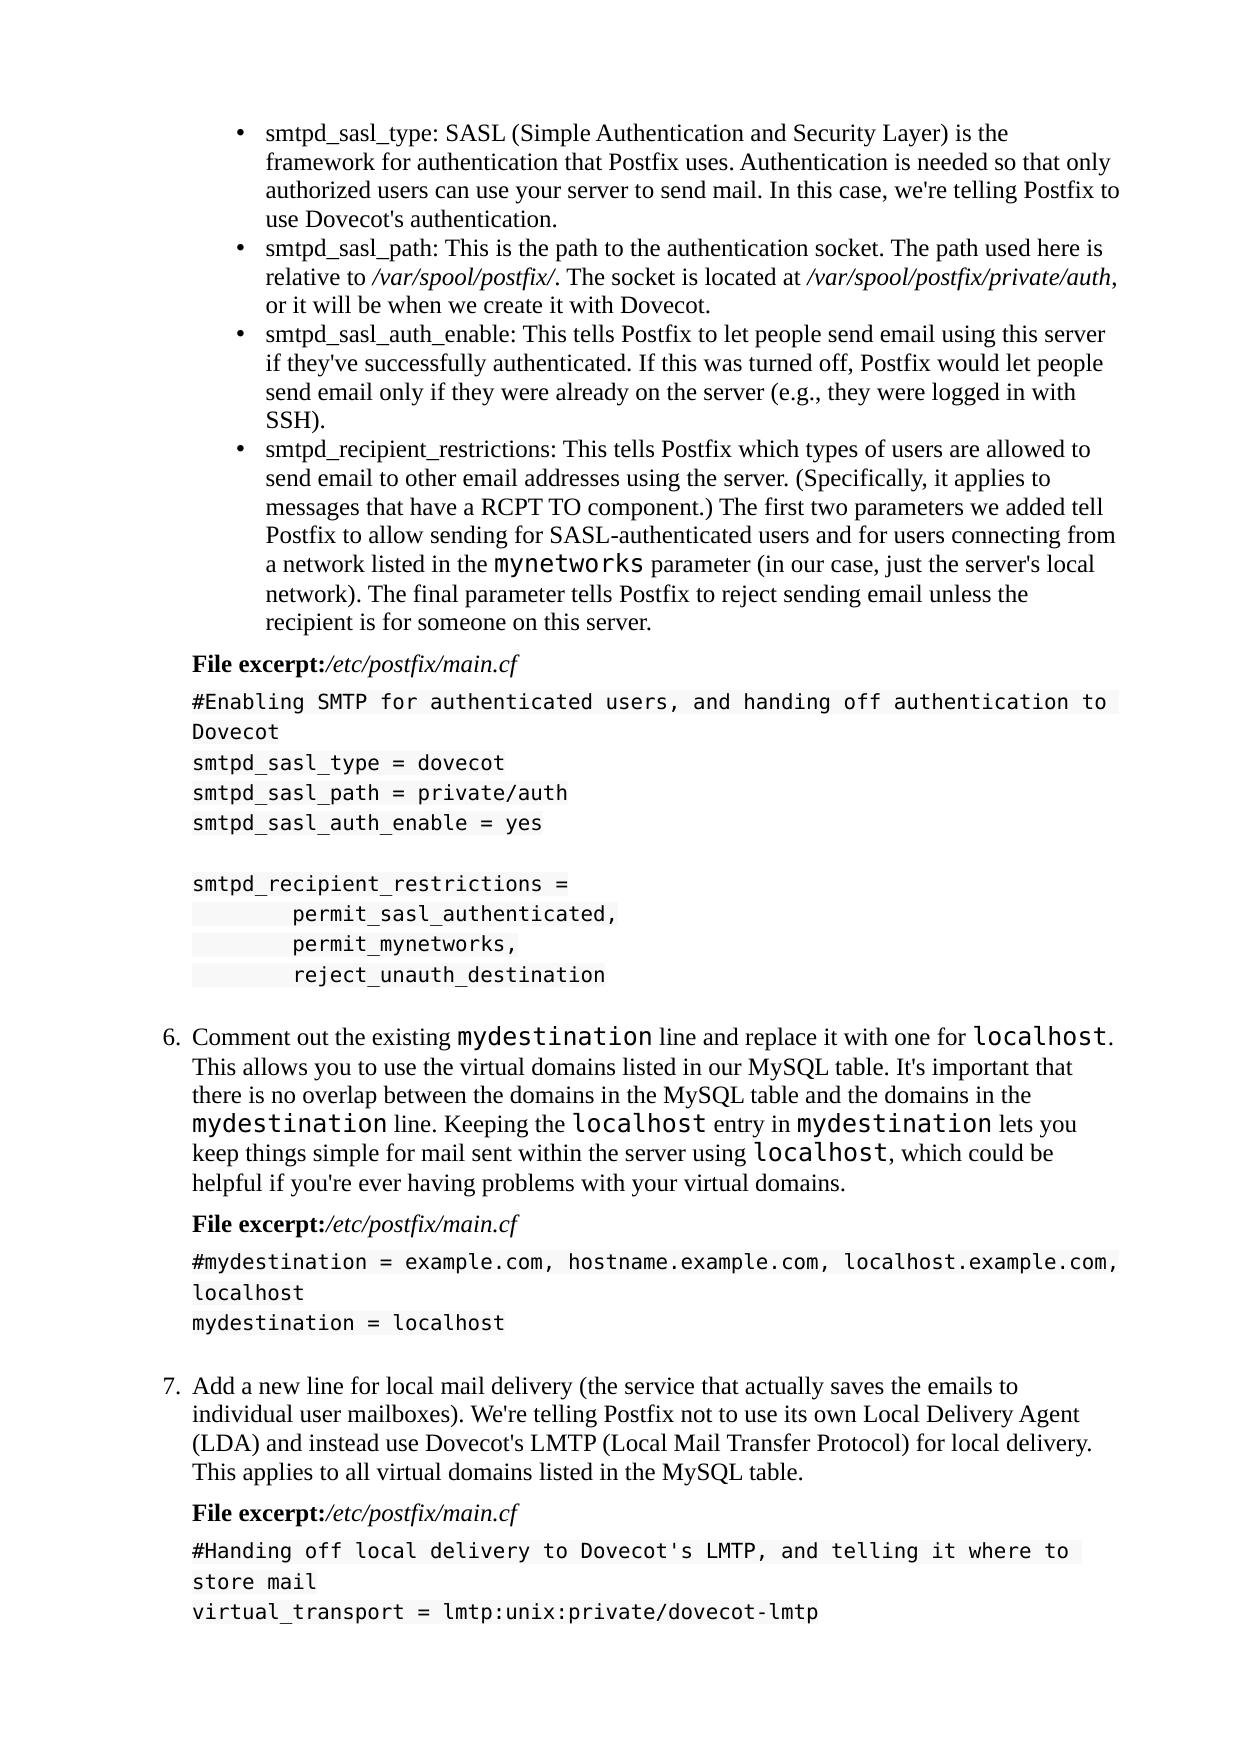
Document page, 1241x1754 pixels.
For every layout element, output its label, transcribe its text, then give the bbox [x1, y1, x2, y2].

list File excerpt:/etc/postfix/main.cf [162, 1209, 1122, 1238]
list #mydestination = example.com, hostname.example.com, localhost.example.com, localhost [162, 1250, 1122, 1305]
list Add a new line for local mail delivery (the service that actually saves the emails to individual user mailboxes). We're telling Postfix not to use its own Local Delivery Agent (LDA) and instead use Dovecot's LMTP (Local Mail Transfer Protocol) for local delivery. This applies to all virtual domains listed in the MySQL table. [162, 1371, 1122, 1486]
list #Enabling SMTP for authenticated users, and handing off authentication to Dovecot [162, 690, 1122, 744]
list smtpd_sasl_path: This is the path to the authentication socket. The path used here is relative to /var/spool/postfix/. The socket is located at /var/spool/postfix/private/auth, or it will be when we create it with Dovecot. [236, 233, 1122, 319]
list reject_unauth_destination [162, 963, 1122, 987]
list permit_sasl_authenticated, [162, 902, 1122, 926]
list smtpd_recipient_restrictions: This tells Postfix which types of users are allowed to send email to other email addresses using the server. (Specifically, it applies to messages that have a RCPT TO component.) The first two parameters we added tell Postfix to allow sending for SASL-authenticated users and for users connecting from a network listed in the mynetworks parameter (in our case, just the server's local network). The final parameter tells Postfix to reject sending email unless the recipient is for someone on this server. [236, 434, 1122, 636]
list mydestination = localhost [162, 1311, 1122, 1335]
list smtpd_sasl_auth_enable = yes [162, 811, 1122, 835]
list smtpd_sasl_auth_enable: This tells Postfix to let people send email using this server if they've successfully authenticated. If this was turned off, Postfix would let people send email only if they were already on the server (e.g., they were logged in with SSH). [236, 319, 1122, 434]
list smtpd_sasl_type = dovecot [162, 751, 1122, 775]
list virtual_transport = lmtp:unix:private/dovecot-lmtp [162, 1600, 1122, 1624]
list File excerpt:/etc/postfix/main.cf [162, 1498, 1122, 1527]
list File excerpt:/etc/postfix/main.cf [162, 649, 1122, 677]
list Comment out the existing mydestination line and replace it with one for localhost. This allows you to use the virtual domains listed in our MySQL table. It's important that there is no overlap between the domains in the MySQL table and the domains in the mydestination line. Keeping the localhost entry in mydestination lets you keep things simple for mail sent within the server using localhost, which could be helpful if you're ever having problems with your virtual domains. [162, 1022, 1122, 1197]
list permit_mynetworks, [162, 932, 1122, 957]
list smtpd_sasl_path = private/auth [162, 781, 1122, 805]
list smtpd_recipient_restrictions = [162, 872, 1122, 896]
list smtpd_sasl_type: SASL (Simple Authentication and Security Layer) is the framework for authentication that Postfix uses. Authentication is needed so that only authorized users can use your server to send mail. In this case, we're telling Postfix to use Dovecot's authentication. [236, 118, 1122, 233]
list #Handing off local delivery to Dovecot's LMTP, and telling it where to store mail [162, 1539, 1122, 1594]
